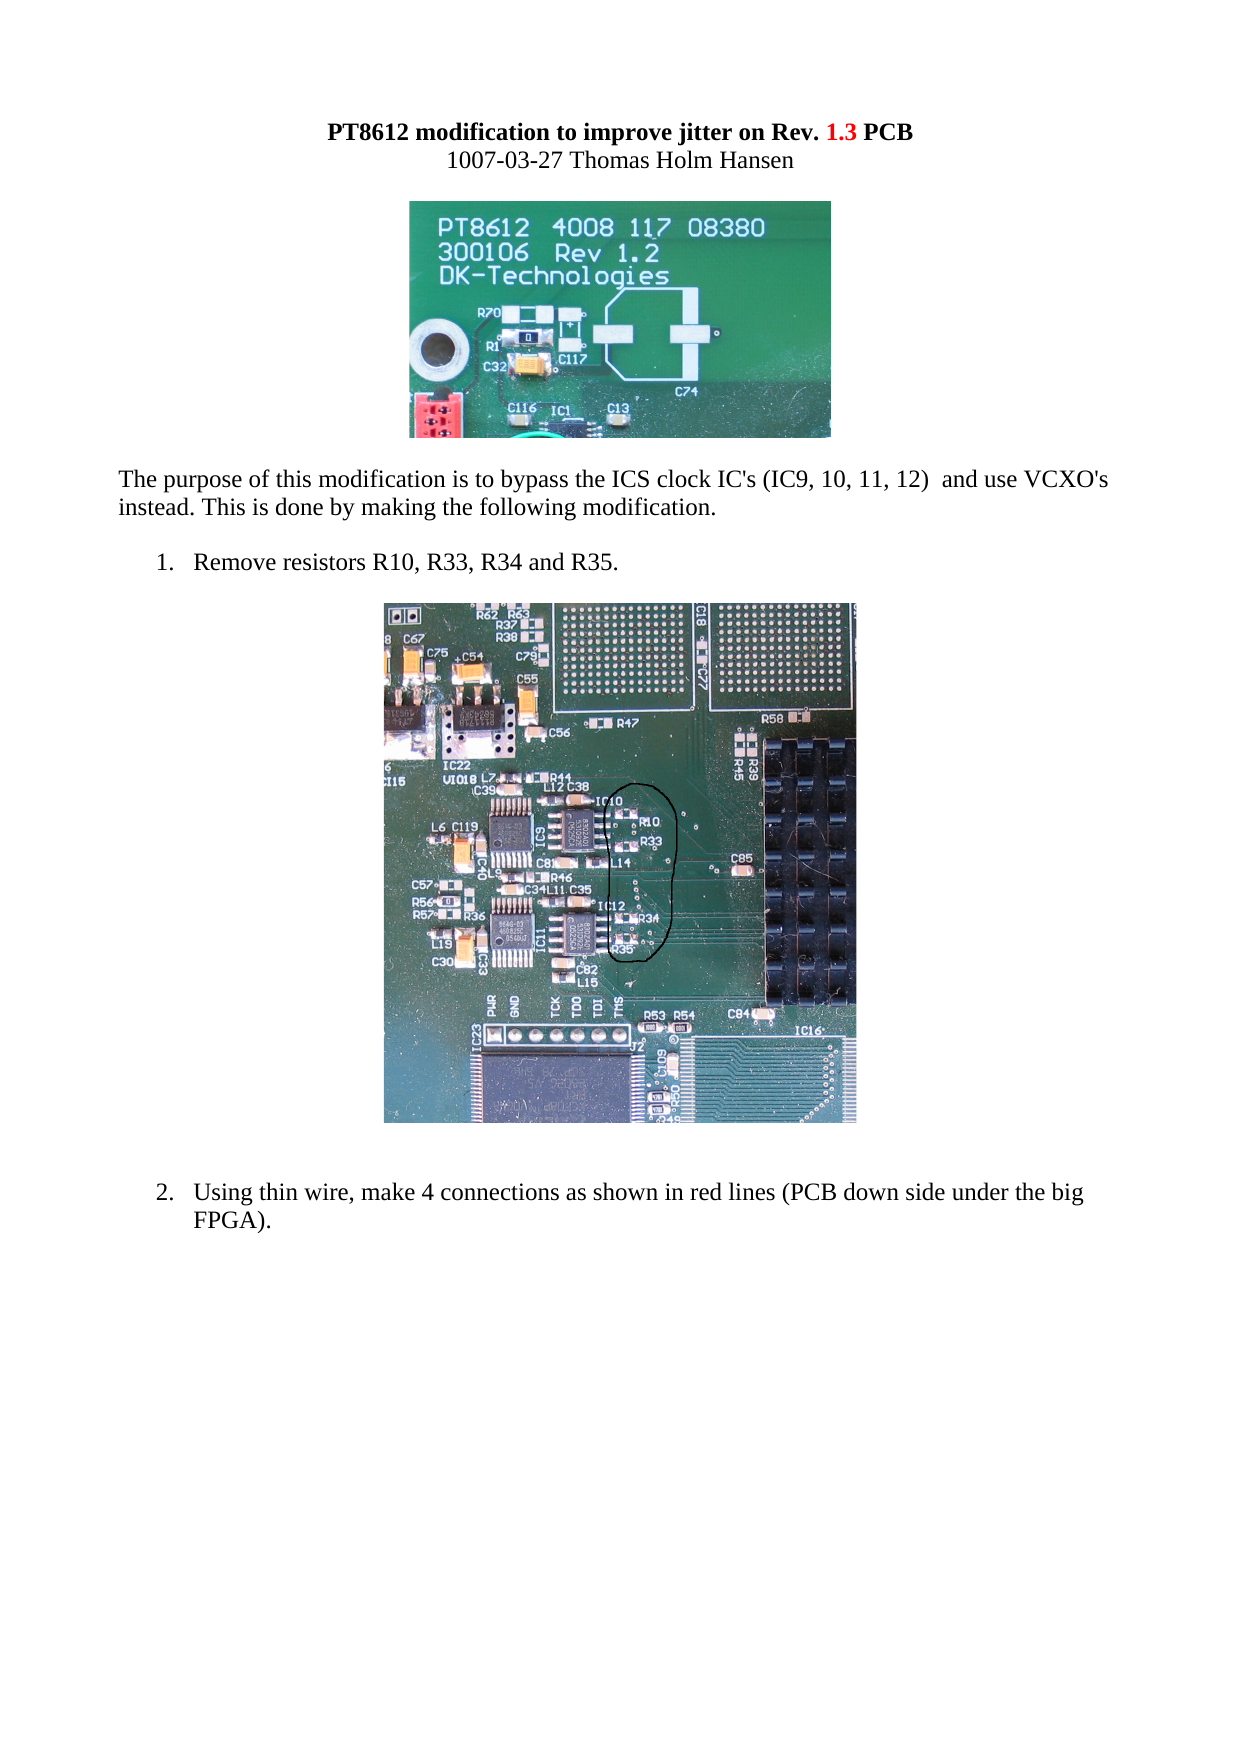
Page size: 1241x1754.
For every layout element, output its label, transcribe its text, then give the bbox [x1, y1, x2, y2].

list Using thin wire, make 4 connections as shown in red lines (PCB down side under the big FPGA). [156, 1178, 1122, 1233]
picture [409, 201, 831, 438]
picture [383, 603, 857, 1123]
text PT8612 modification to improve jitter on Rev. 1.3 PCB [118, 118, 1122, 146]
list Remove resistors R10, R33, R34 and R35. [156, 548, 1122, 576]
text The purpose of this modification is to bypass the ICS clock IC's (IC9, 10, 11, 12) and use VCXO's instead. This is done by making the following modification. [118, 465, 1122, 521]
text 1007-03-27 Thomas Holm Hansen [118, 146, 1122, 173]
